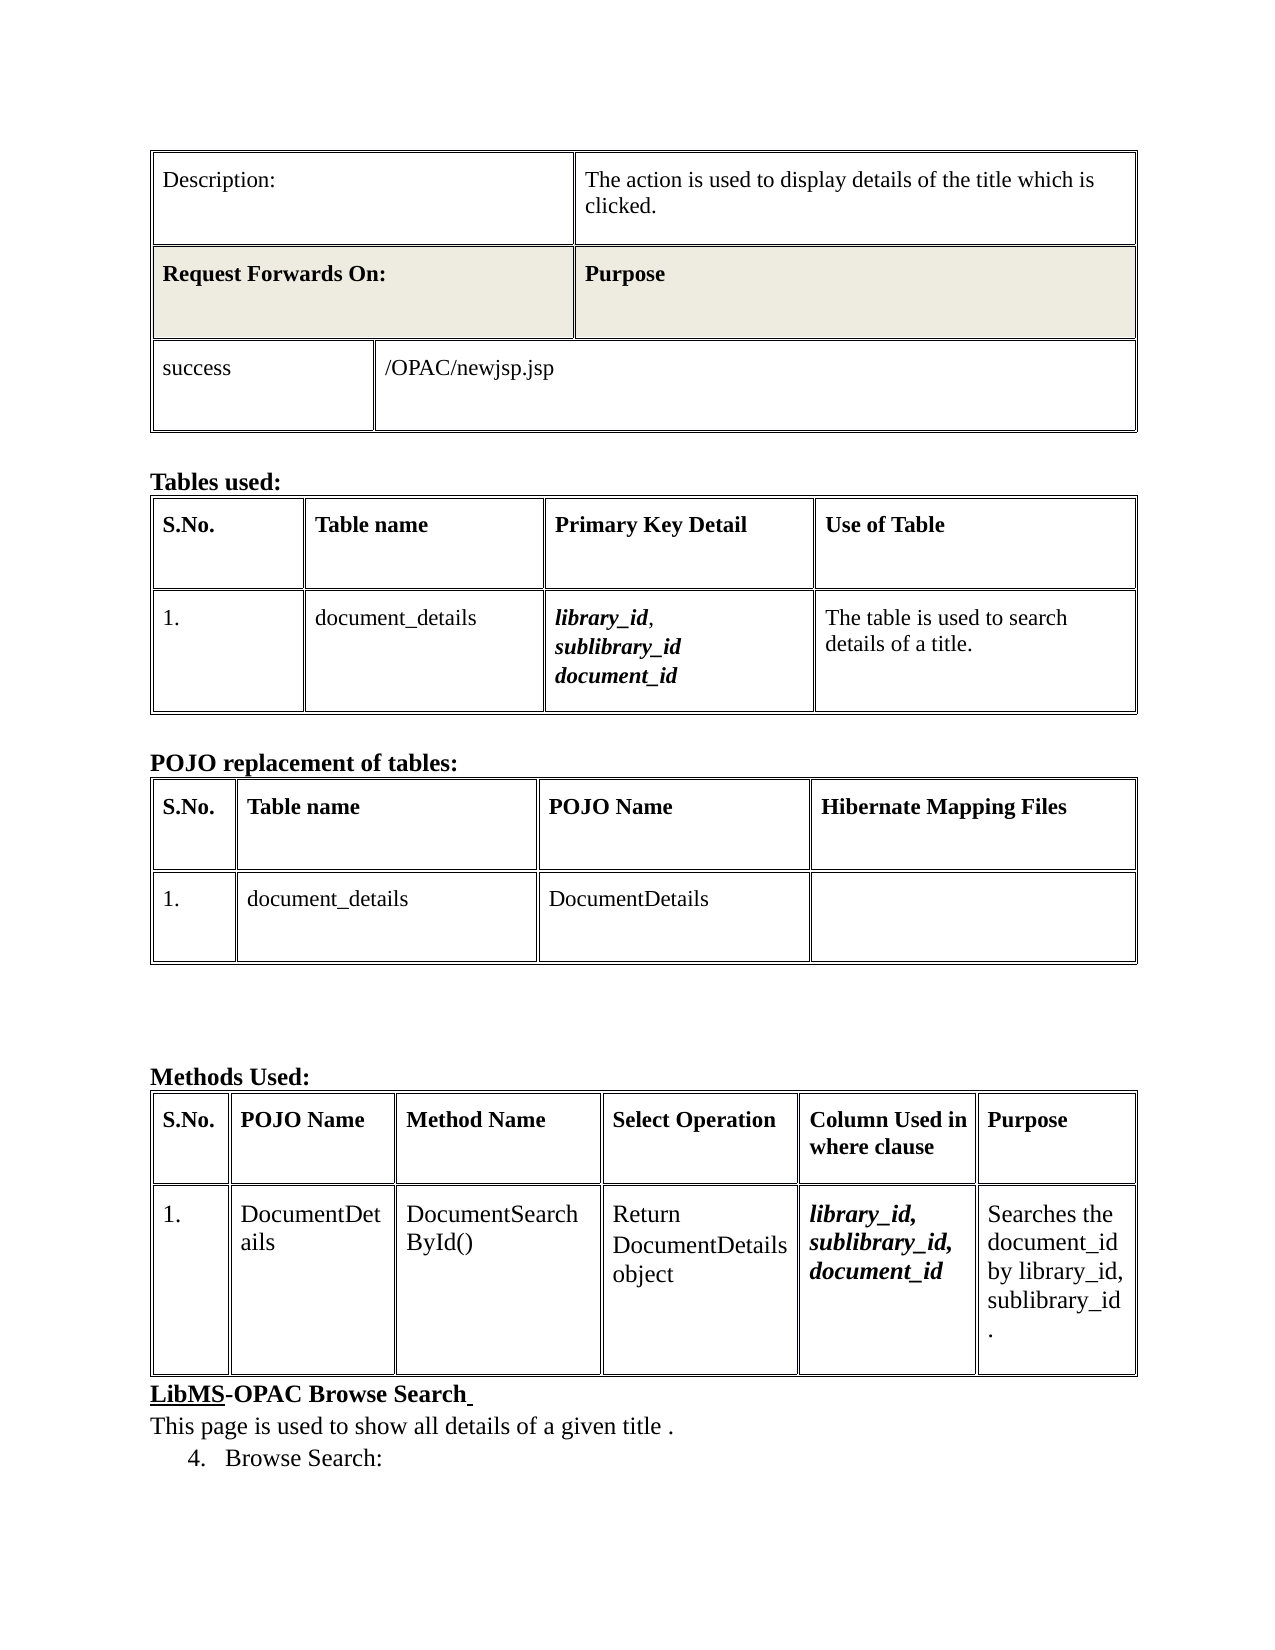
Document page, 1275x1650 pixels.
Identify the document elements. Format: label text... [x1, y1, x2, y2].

table_header Primary Key Detail [546, 499, 813, 587]
table_cell DocumentSearchById() [397, 1186, 600, 1374]
text POJO replacement of tables: [150, 748, 1125, 777]
table_header Hibernate Mapping Files [812, 780, 1135, 869]
table_header S.No. [154, 780, 235, 869]
table_header POJO Name [232, 1094, 394, 1183]
table_header S.No. [154, 1094, 228, 1183]
text Methods Used: [150, 1062, 1125, 1090]
table_header Use of Table [816, 499, 1135, 587]
table_cell DocumentDetails [232, 1186, 394, 1374]
table_cell Description: [154, 153, 573, 244]
table_cell Return DocumentDetails object [604, 1186, 797, 1374]
table_cell document_details [238, 873, 536, 961]
table_cell Request Forwards On: [154, 247, 573, 337]
table_cell [812, 873, 1135, 961]
table_cell Purpose [576, 247, 1135, 337]
table_cell DocumentDetails [540, 873, 809, 961]
table_header S.No. [154, 499, 303, 587]
list Browse Search: [187, 1443, 1125, 1471]
text This page is used to show all details of a given title . [150, 1411, 1125, 1440]
table_cell library_id, sublibrary_id document_id [546, 591, 813, 711]
table_cell document_details [306, 591, 543, 711]
text LibMS-OPAC Browse Search [150, 1379, 1125, 1408]
table_cell 1. [154, 591, 303, 711]
table_cell The action is used to display details of the title which is clicked. [576, 153, 1135, 244]
table_header Purpose [979, 1094, 1135, 1183]
table_cell success [154, 341, 373, 430]
table_header Table name [238, 780, 536, 869]
table_cell /OPAC/newjsp.jsp [376, 341, 1135, 430]
table_header Column Used in where clause [800, 1094, 975, 1183]
text Tables used: [150, 467, 1125, 495]
table_header Table name [306, 499, 543, 587]
table_header POJO Name [540, 780, 809, 869]
table_cell library_id, sublibrary_id, document_id [800, 1186, 975, 1374]
table_cell The table is used to search details of a title. [816, 591, 1135, 711]
table_cell 1. [154, 1186, 228, 1374]
table_cell Searches the document_id by library_id, sublibrary_id . [979, 1186, 1135, 1374]
table_header Method Name [397, 1094, 600, 1183]
table_header Select Operation [604, 1094, 797, 1183]
table_cell 1. [154, 873, 235, 961]
